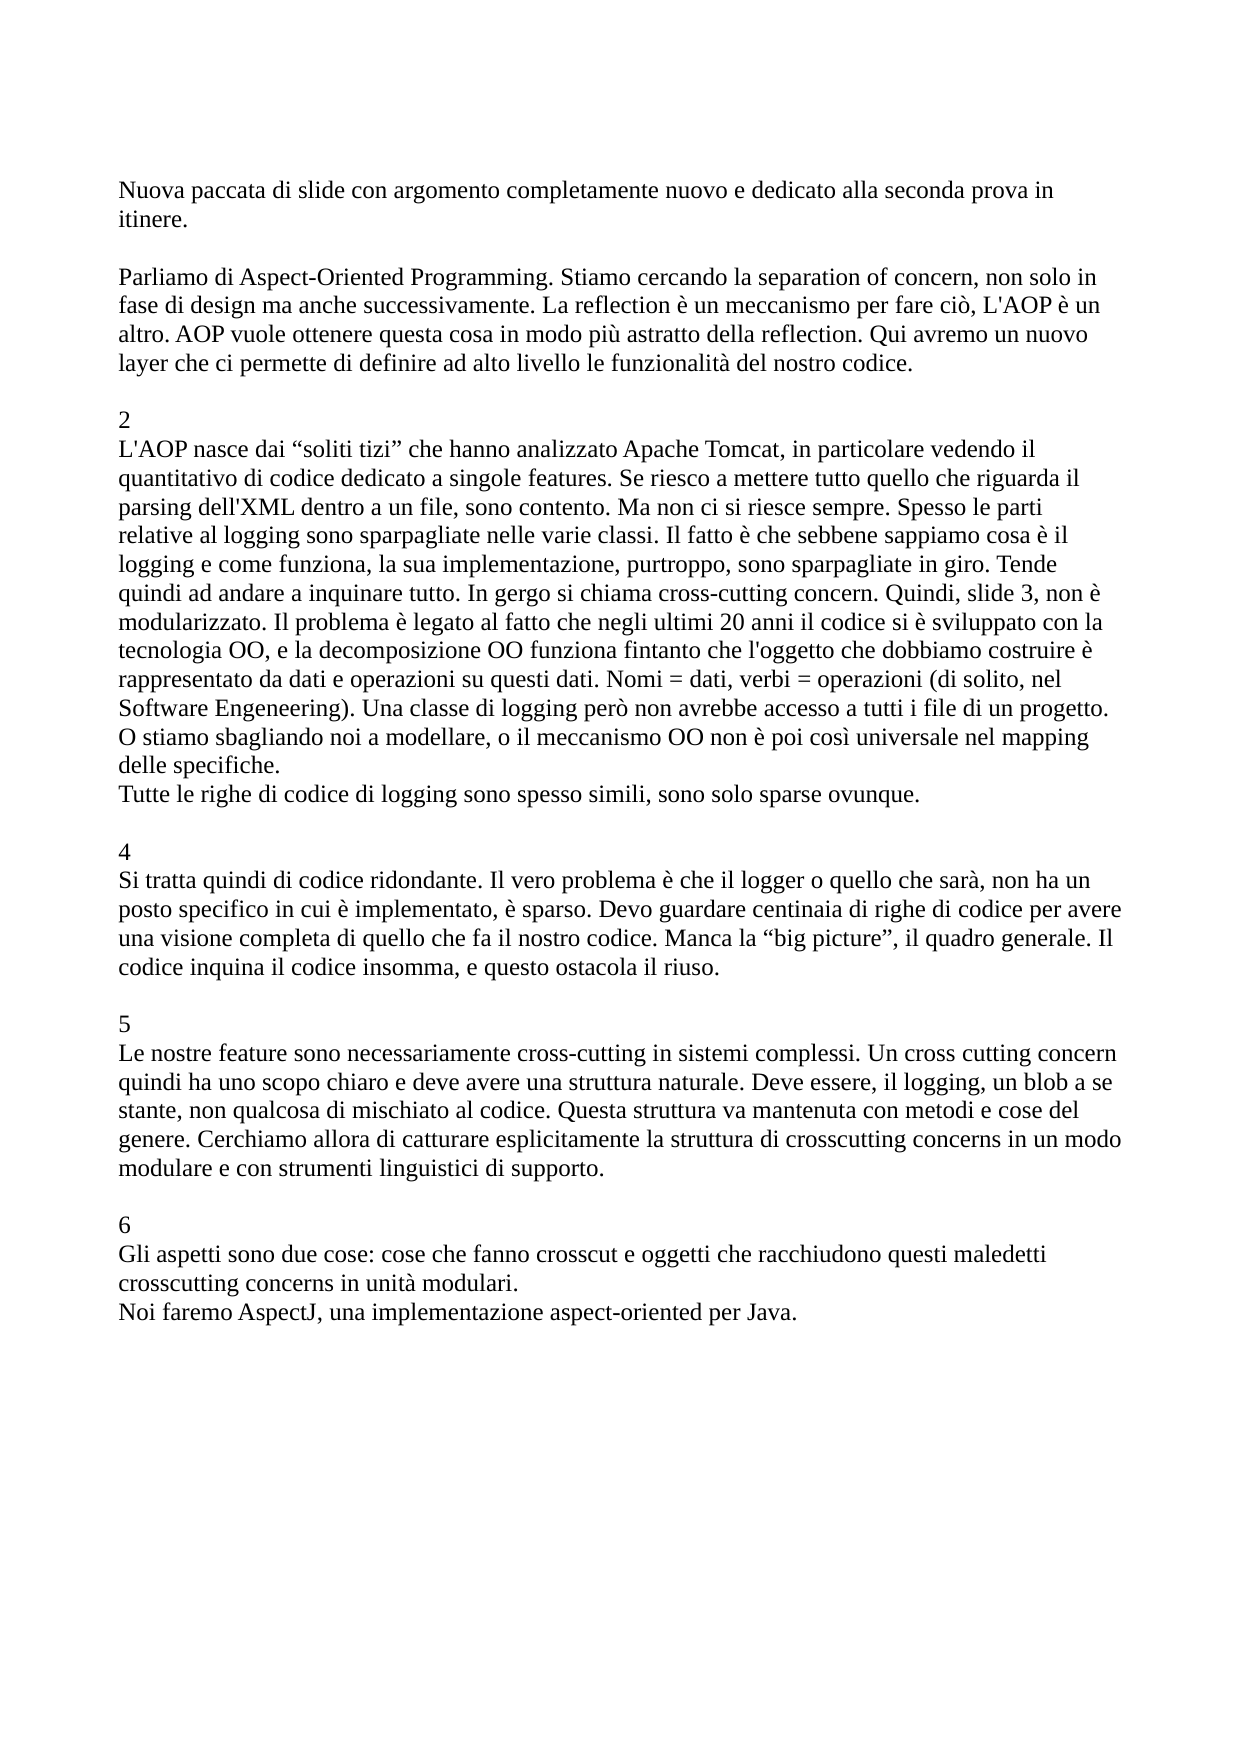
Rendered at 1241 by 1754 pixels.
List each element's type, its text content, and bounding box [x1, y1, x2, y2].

text 4 [118, 837, 1122, 866]
text Si tratta quindi di codice ridondante. Il vero problema è che il logger o quello che sarà, non ha un posto specifico in cui è implementato, è sparso. Devo guardare centinaia di righe di codice per avere una visione completa di quello che fa il nostro codice. Manca la “big picture”, il quadro generale. Il codice inquina il codice insomma, e questo ostacola il riuso. [118, 866, 1122, 981]
text Tutte le righe di codice di logging sono spesso simili, sono solo sparse ovunque. [118, 779, 1122, 808]
text 2 [118, 406, 1122, 434]
text Parliamo di Aspect-Oriented Programming. Stiamo cercando la separation of concern, non solo in fase di design ma anche successivamente. La reflection è un meccanismo per fare ciò, L'AOP è un altro. AOP vuole ottenere questa cosa in modo più astratto della reflection. Qui avremo un nuovo layer che ci permette di definire ad alto livello le funzionalità del nostro codice. [118, 262, 1122, 377]
text Gli aspetti sono due cose: cose che fanno crosscut e oggetti che racchiudono questi maledetti crosscutting concerns in unità modulari. [118, 1239, 1122, 1297]
text Le nostre feature sono necessariamente cross-cutting in sistemi complessi. Un cross cutting concern quindi ha uno scopo chiaro e deve avere una struttura naturale. Deve essere, il logging, un blob a se stante, non qualcosa di mischiato al codice. Questa struttura va mantenuta con metodi e cose del genere. Cerchiamo allora di catturare esplicitamente la struttura di crosscutting concerns in un modo modulare e con strumenti linguistici di supporto. [118, 1038, 1122, 1182]
text Noi faremo AspectJ, una implementazione aspect-oriented per Java. [118, 1297, 1122, 1326]
text L'AOP nasce dai “soliti tizi” che hanno analizzato Apache Tomcat, in particolare vedendo il quantitativo di codice dedicato a singole features. Se riesco a mettere tutto quello che riguarda il parsing dell'XML dentro a un file, sono contento. Ma non ci si riesce sempre. Spesso le parti relative al logging sono sparpagliate nelle varie classi. Il fatto è che sebbene sappiamo cosa è il logging e come funziona, la sua implementazione, purtroppo, sono sparpagliate in giro. Tende quindi ad andare a inquinare tutto. In gergo si chiama cross-cutting concern. Quindi, slide 3, non è modularizzato. Il problema è legato al fatto che negli ultimi 20 anni il codice si è sviluppato con la tecnologia OO, e la decomposizione OO funziona fintanto che l'oggetto che dobbiamo costruire è rappresentato da dati e operazioni su questi dati. Nomi = dati, verbi = operazioni (di solito, nel Software Engeneering). Una classe di logging però non avrebbe accesso a tutti i file di un progetto. O stiamo sbagliando noi a modellare, o il meccanismo OO non è poi così universale nel mapping delle specifiche. [118, 434, 1122, 779]
text 5 [118, 1009, 1122, 1038]
text 6 [118, 1211, 1122, 1239]
text Nuova paccata di slide con argomento completamente nuovo e dedicato alla seconda prova in itinere. [118, 176, 1122, 233]
